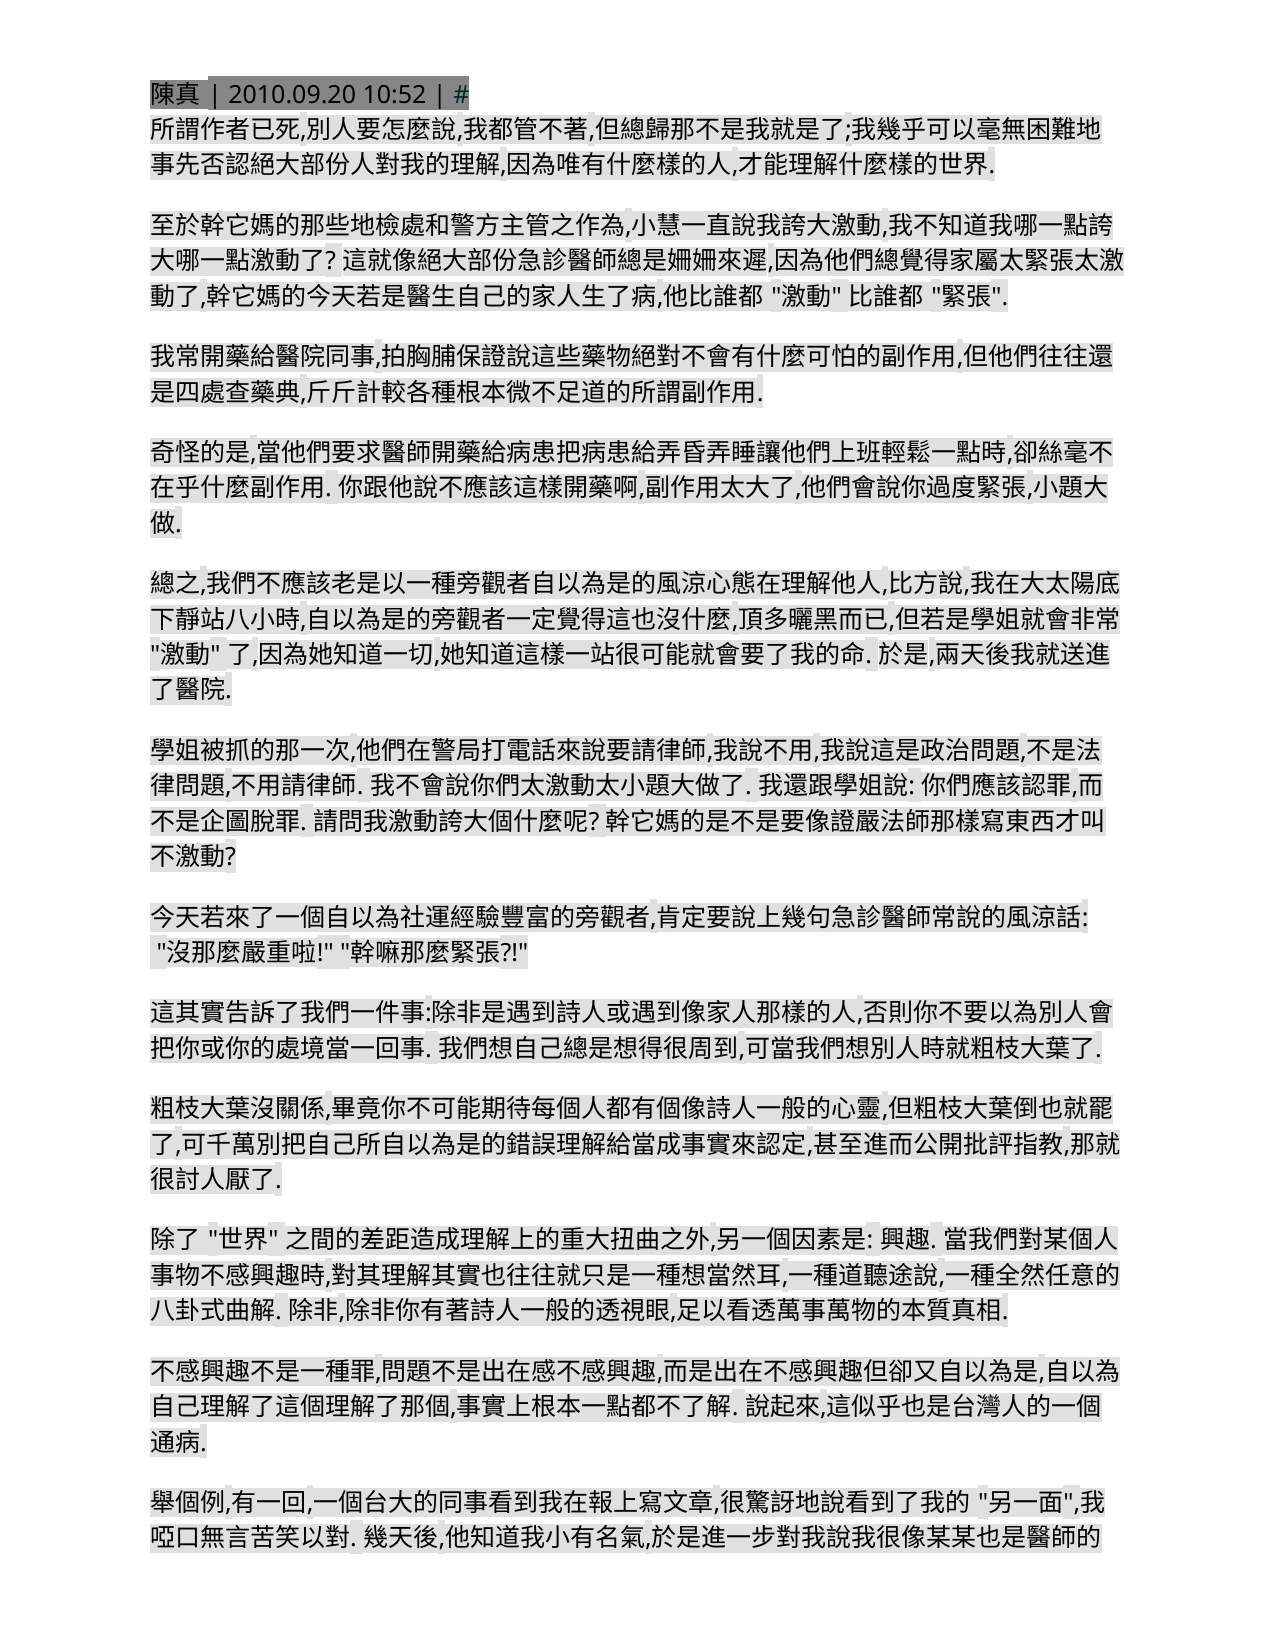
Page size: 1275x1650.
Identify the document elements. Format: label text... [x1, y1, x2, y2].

text 所謂作者已死,別人要怎麼說,我都管不著,但總歸那不是我就是了;我幾乎可以毫無困難地事先否認絕大部份人對我的理解,因為唯有什麼樣的人,才能理解什麼樣的世界. [150, 110, 1125, 181]
text 這其實告訴了我們一件事:除非是遇到詩人或遇到像家人那樣的人,否則你不要以為別人會把你或你的處境當一回事. 我們想自己總是想得很周到,可當我們想別人時就粗枝大葉了. [150, 994, 1125, 1064]
text 陳真 | 2010.09.20 10:52 | # [150, 75, 1125, 110]
text 不感興趣不是一種罪,問題不是出在感不感興趣,而是出在不感興趣但卻又自以為是,自以為自己理解了這個理解了那個,事實上根本一點都不了解. 說起來,這似乎也是台灣人的一個通病. [150, 1352, 1125, 1458]
text 舉個例,有一回,一個台大的同事看到我在報上寫文章,很驚訝地說看到了我的 "另一面",我啞口無言苦笑以對. 幾天後,他知道我小有名氣,於是進一步對我說我很像某某也是醫師的 [150, 1483, 1125, 1554]
text 粗枝大葉沒關係,畢竟你不可能期待每個人都有個像詩人一般的心靈,但粗枝大葉倒也就罷了,可千萬別把自己所自以為是的錯誤理解給當成事實來認定,甚至進而公開批評指教,那就很討人厭了. [150, 1089, 1125, 1196]
text 奇怪的是,當他們要求醫師開藥給病患把病患給弄昏弄睡讓他們上班輕鬆一點時,卻絲毫不在乎什麼副作用. 你跟他說不應該這樣開藥啊,副作用太大了,他們會說你過度緊張,小題大做. [150, 433, 1125, 539]
text 總之,我們不應該老是以一種旁觀者自以為是的風涼心態在理解他人,比方說,我在大太陽底下靜站八小時,自以為是的旁觀者一定覺得這也沒什麼,頂多曬黑而已,但若是學姐就會非常 "激動" 了,因為她知道一切,她知道這樣一站很可能就會要了我的命. 於是,兩天後我就送進了醫院. [150, 564, 1125, 706]
text 我常開藥給醫院同事,拍胸脯保證說這些藥物絕對不會有什麼可怕的副作用,但他們往往還是四處查藥典,斤斤計較各種根本微不足道的所謂副作用. [150, 337, 1125, 408]
text 學姐被抓的那一次,他們在警局打電話來說要請律師,我說不用,我說這是政治問題,不是法律問題,不用請律師. 我不會說你們太激動太小題大做了. 我還跟學姐說: 你們應該認罪,而不是企圖脫罪. 請問我激動誇大個什麼呢? 幹它媽的是不是要像證嚴法師那樣寫東西才叫不激動? [150, 731, 1125, 873]
text 至於幹它媽的那些地檢處和警方主管之作為,小慧一直說我誇大激動,我不知道我哪一點誇大哪一點激動了? 這就像絕大部份急診醫師總是姍姍來遲,因為他們總覺得家屬太緊張太激動了,幹它媽的今天若是醫生自己的家人生了病,他比誰都 "激動" 比誰都 "緊張". [150, 206, 1125, 312]
text 除了 "世界" 之間的差距造成理解上的重大扭曲之外,另一個因素是: 興趣. 當我們對某個人事物不感興趣時,對其理解其實也往往就只是一種想當然耳,一種道聽途說,一種全然任意的八卦式曲解. 除非,除非你有著詩人一般的透視眼,足以看透萬事萬物的本質真相. [150, 1221, 1125, 1327]
text 今天若來了一個自以為社運經驗豐富的旁觀者,肯定要說上幾句急診醫師常說的風涼話: "沒那麼嚴重啦!" "幹嘛那麼緊張?!" [150, 898, 1125, 969]
